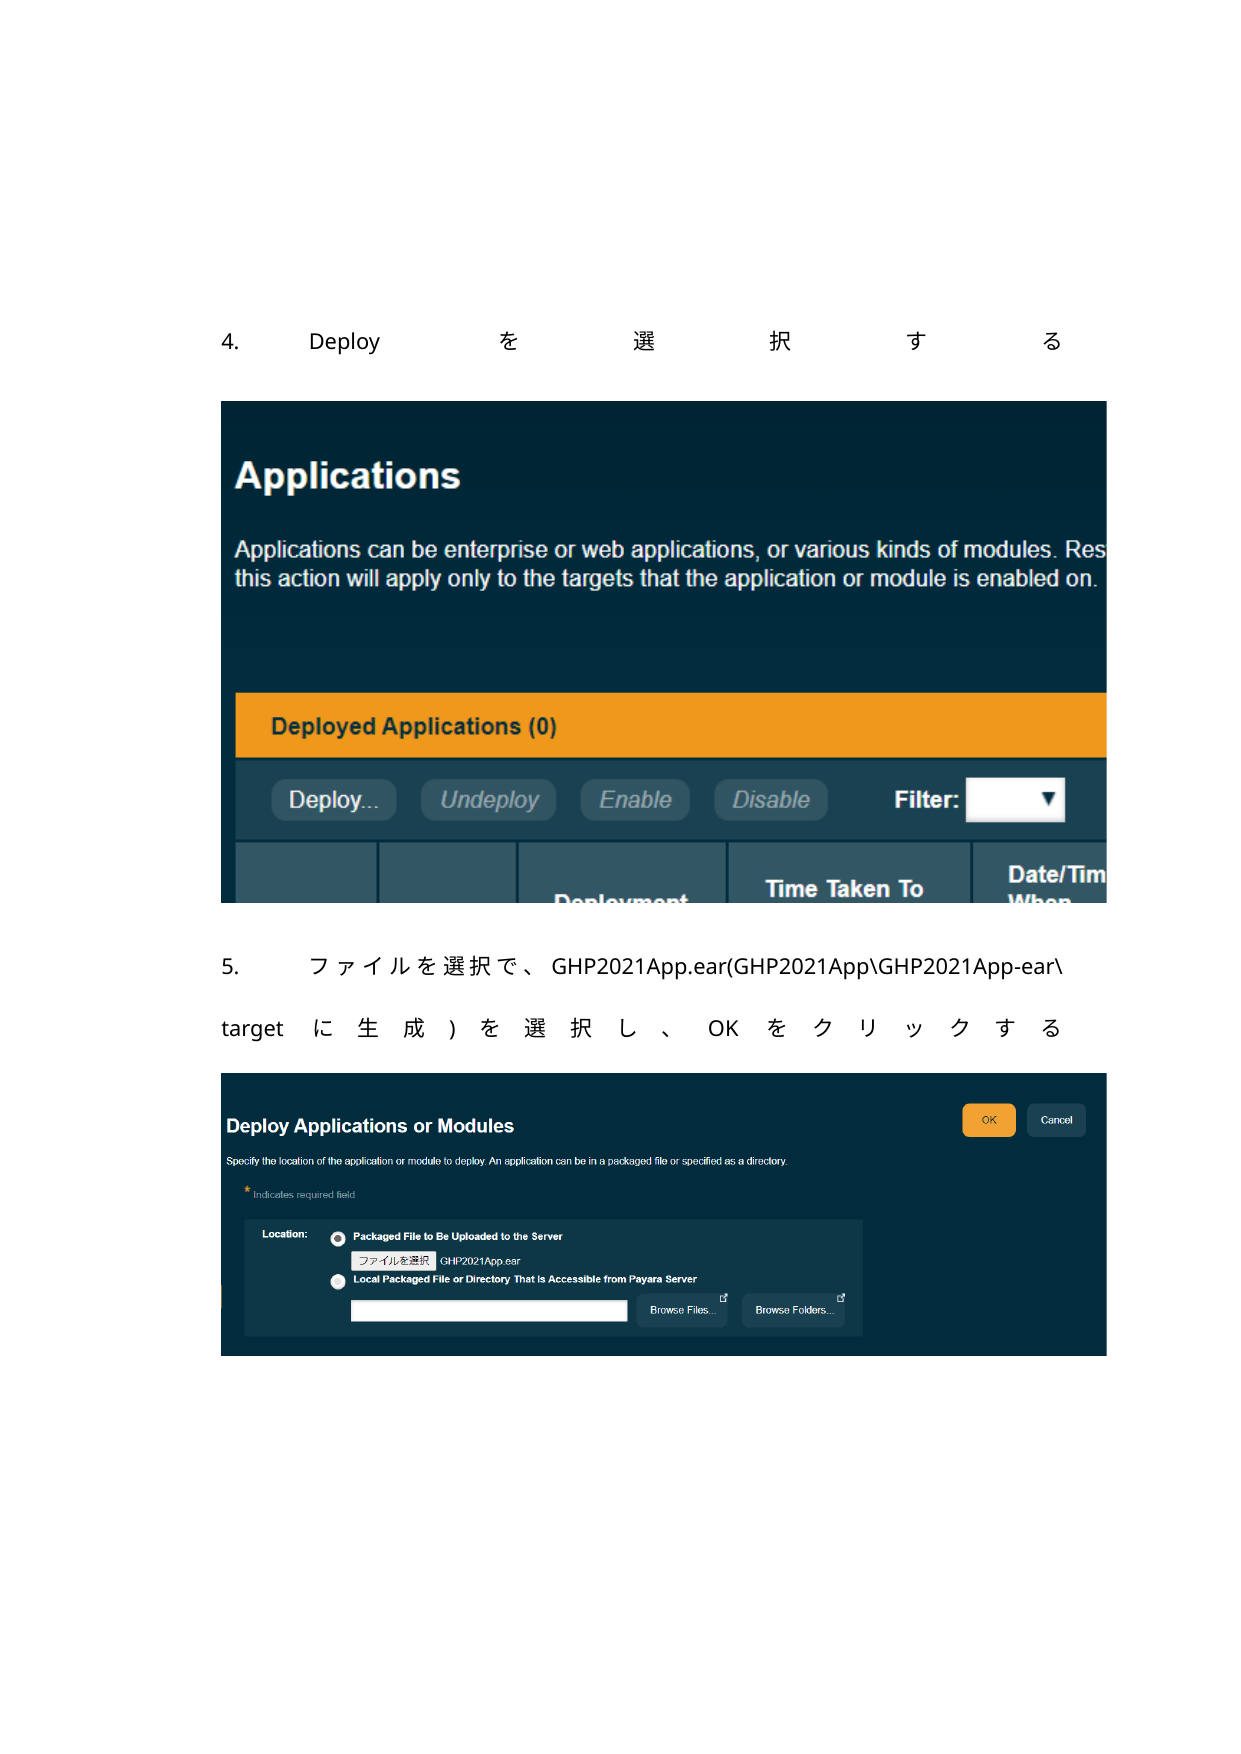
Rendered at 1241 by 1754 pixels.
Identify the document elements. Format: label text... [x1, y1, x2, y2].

list [221, 1356, 1063, 1361]
list ファイルを選択で、GHP2021App.ear(GHP2021App\GHP2021App-ear\targetに生成)を選択し、OKをクリックする [221, 923, 1063, 1073]
list [221, 903, 1063, 923]
list Deployを選択する [221, 298, 1063, 401]
